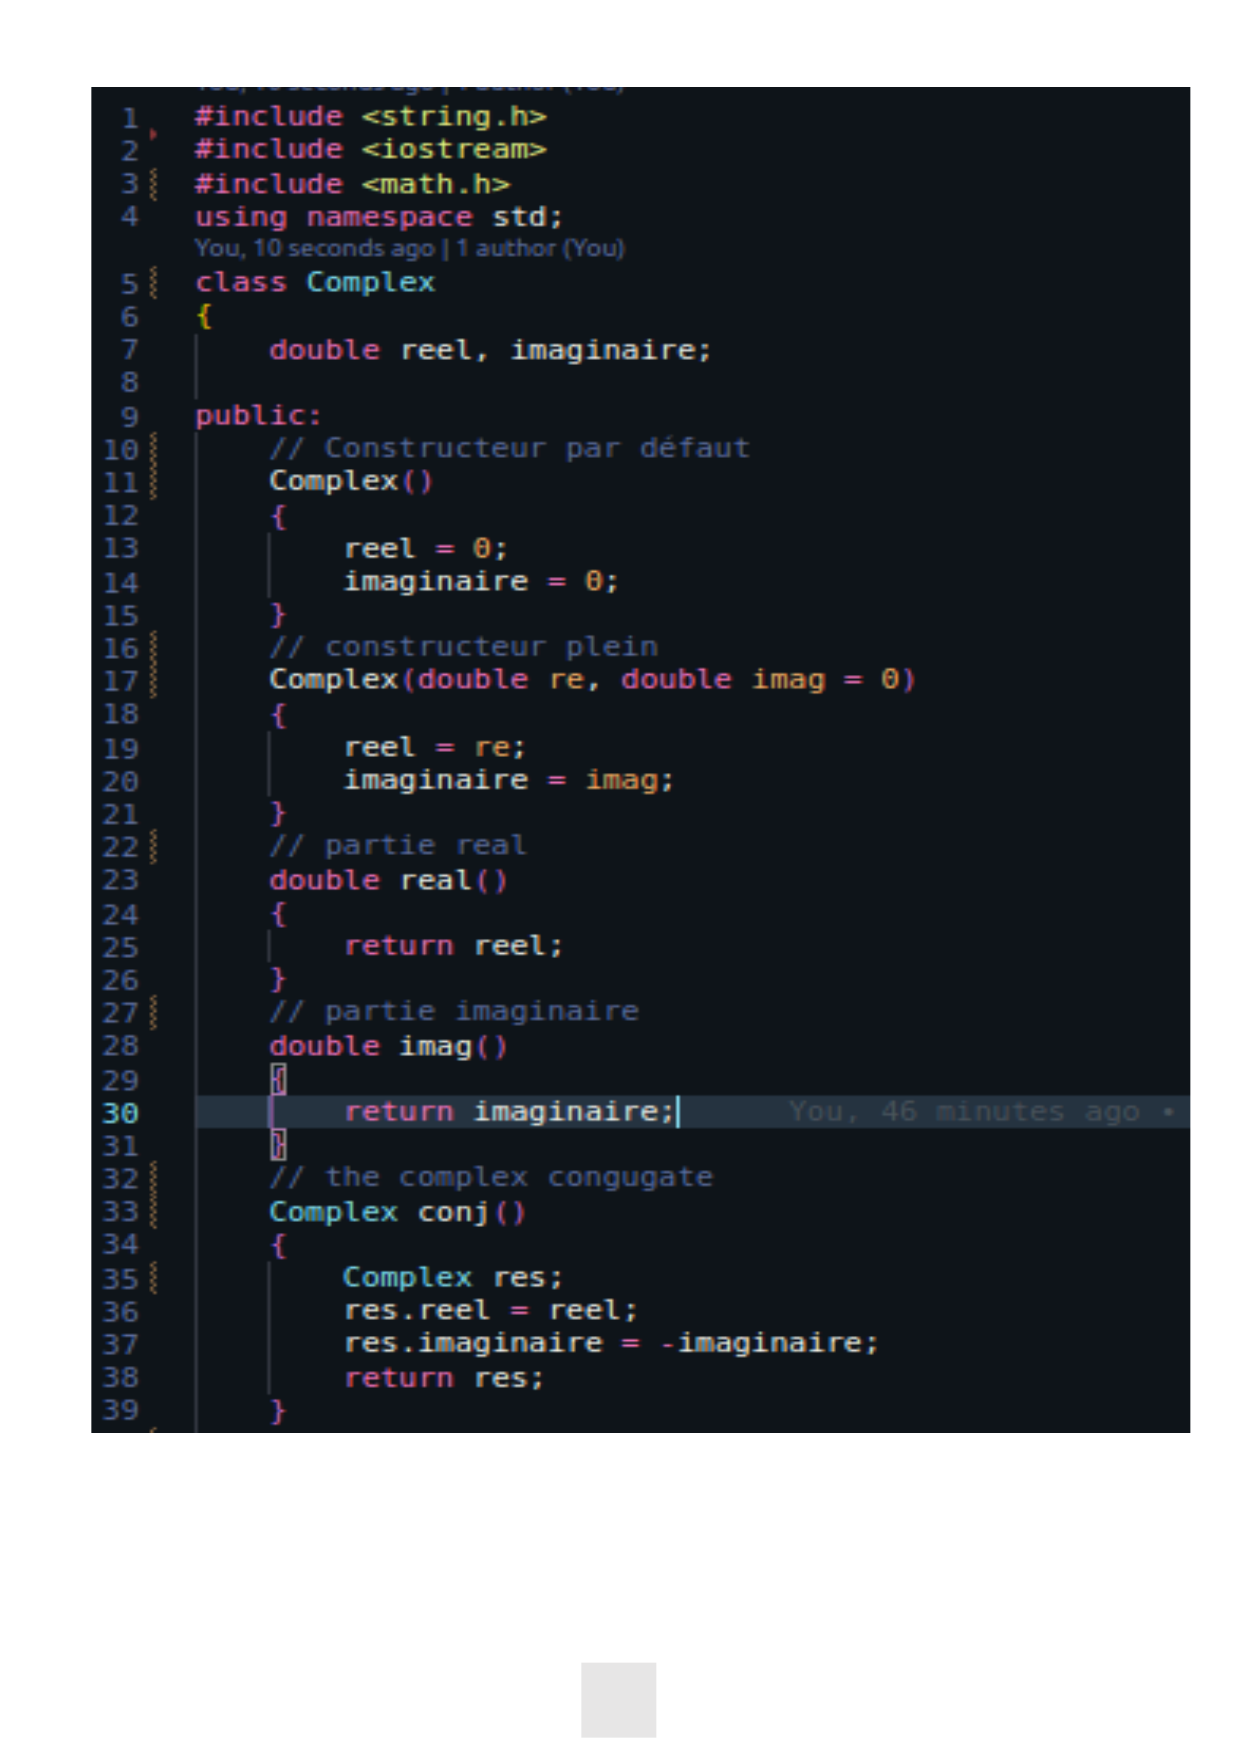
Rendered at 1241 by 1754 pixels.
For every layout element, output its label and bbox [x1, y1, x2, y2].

picture [91, 87, 1191, 1433]
